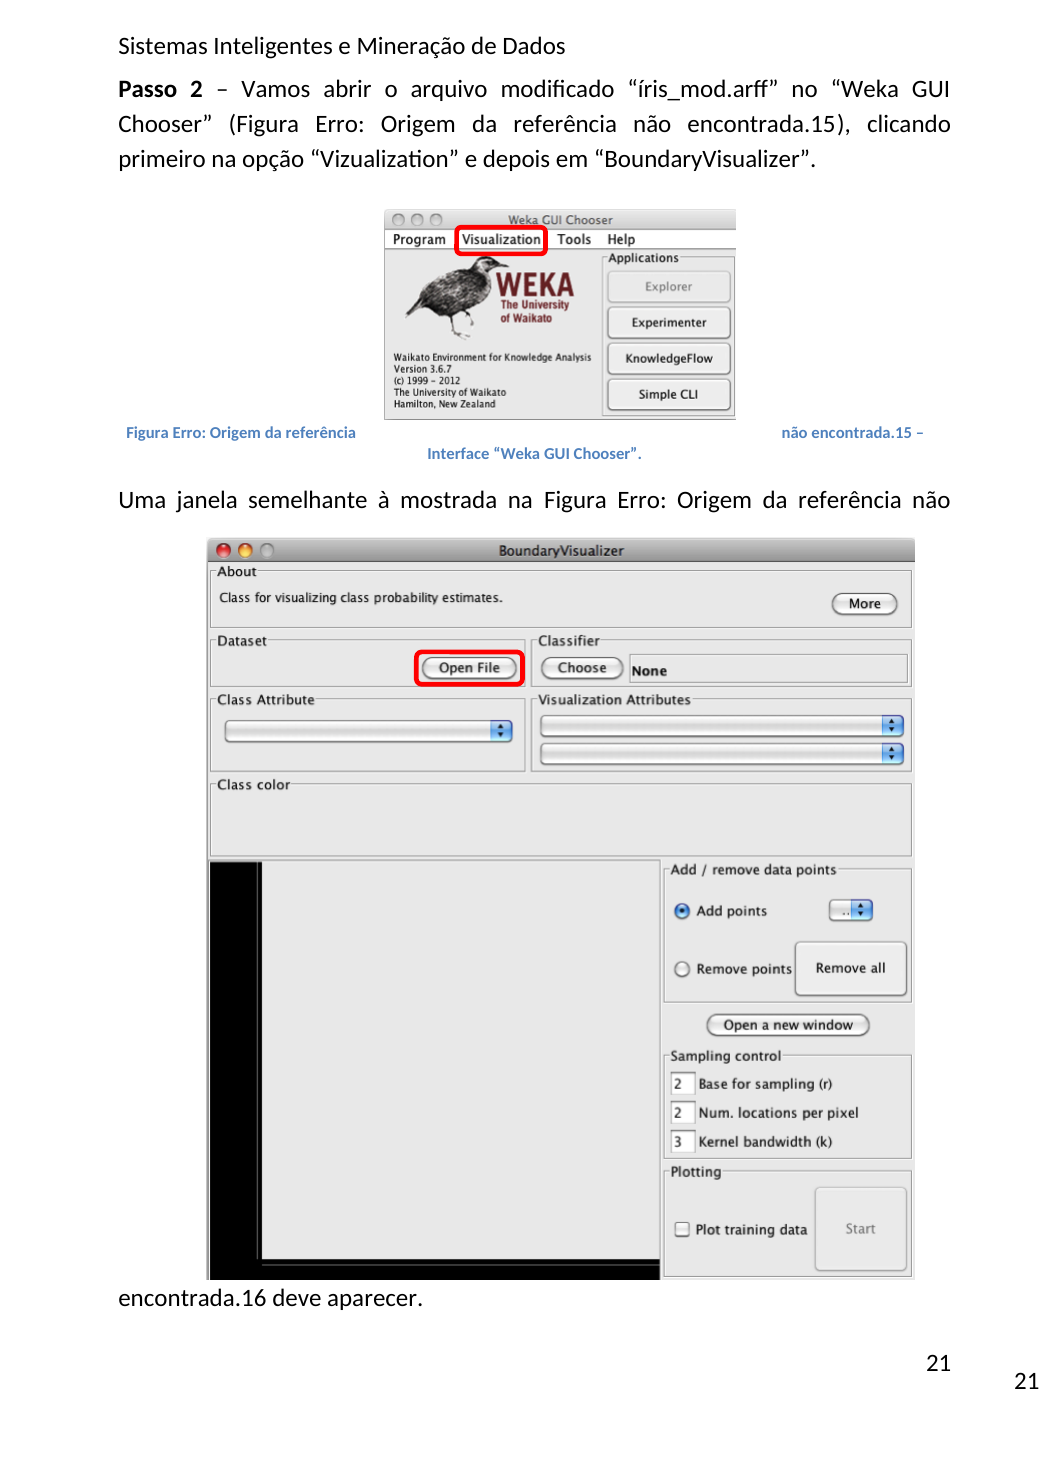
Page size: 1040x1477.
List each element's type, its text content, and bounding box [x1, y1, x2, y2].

text Uma janela semelhante à mostrada na Figura Erro: Origem da referência não encontrada.16 deve aparecer. [118, 484, 951, 1313]
text Figura Erro: Origem da referência não encontrada.15 – Interface “Weka GUI Chooser”. [118, 423, 951, 463]
text Passo 2 – Vamos abrir o arquivo modificado “íris_mod.arff” no “Weka GUI Chooser” (Figura Erro: Origem da referência não encontrada.15), clicando primeiro na opção “Vizualization” e depois em “BoundaryVisualizer”. [118, 74, 951, 174]
picture [206, 537, 915, 1280]
picture [384, 209, 736, 420]
